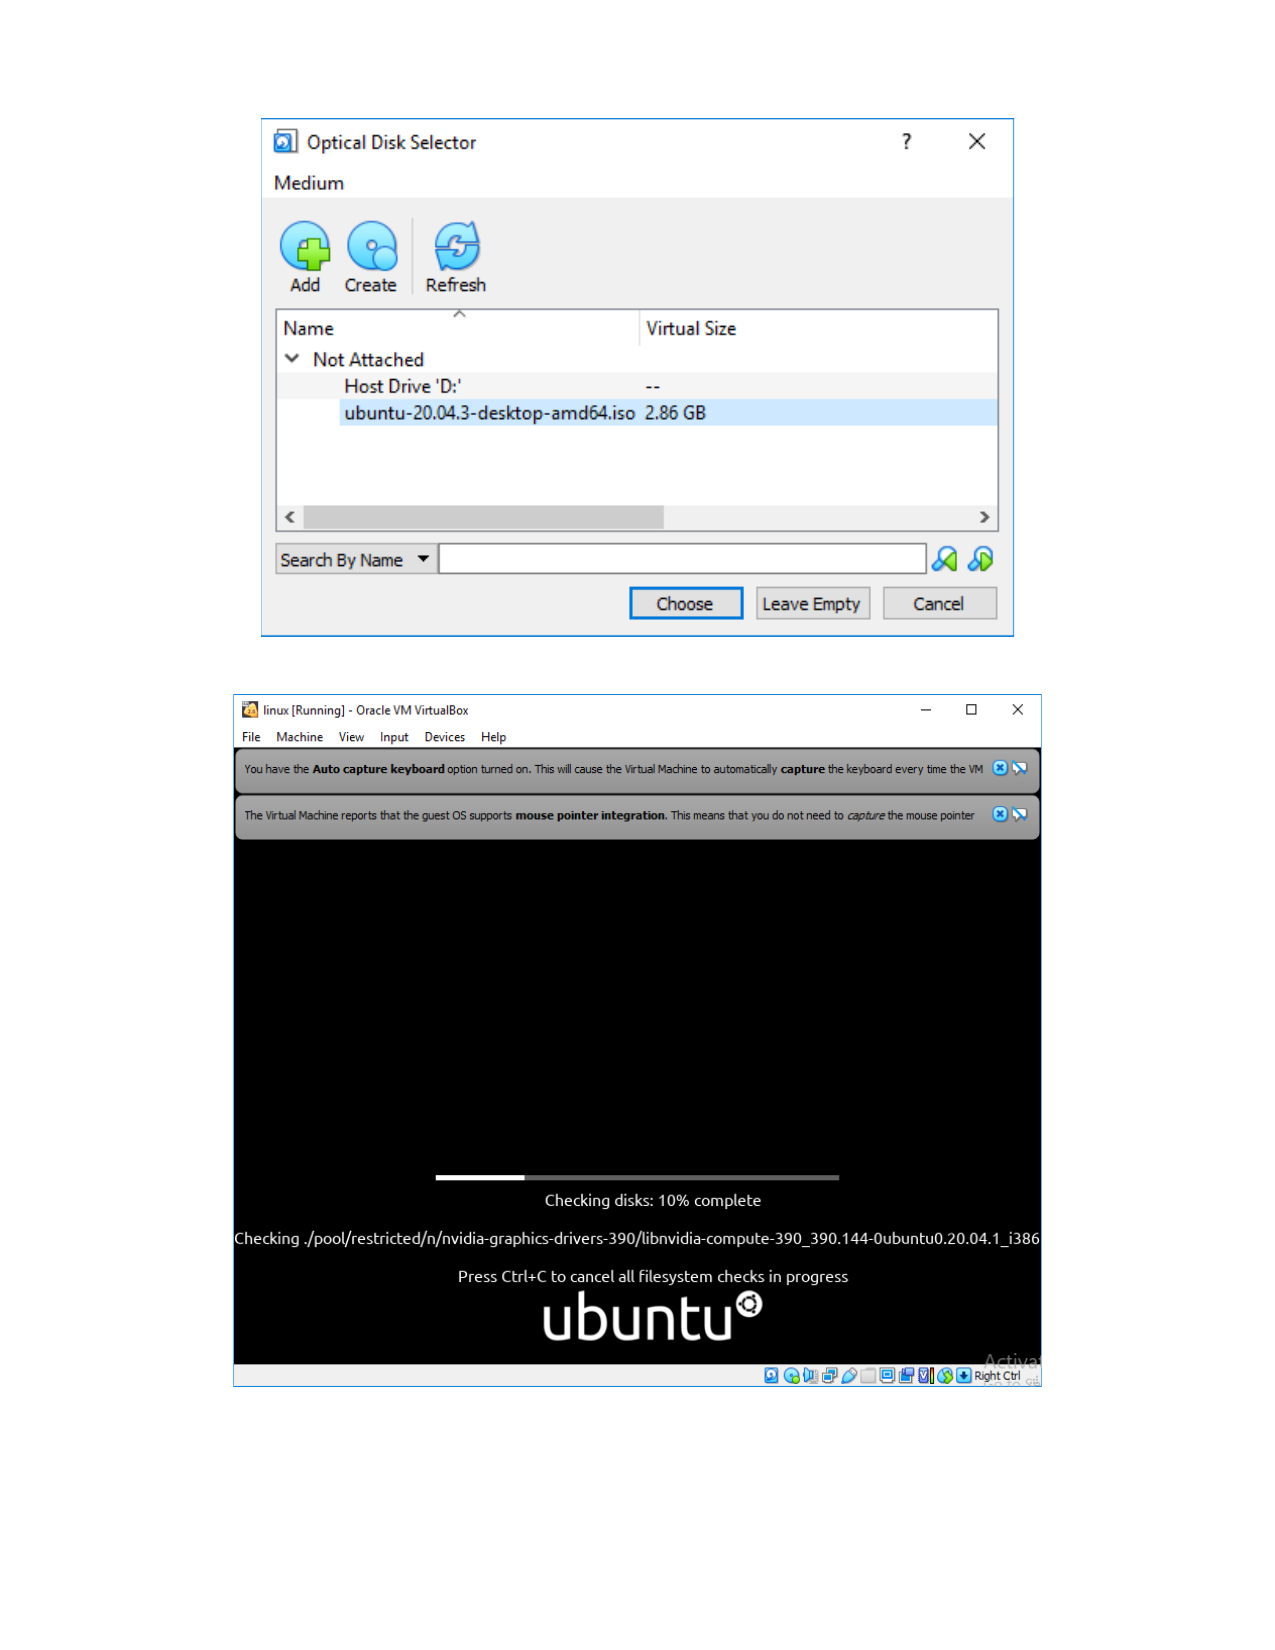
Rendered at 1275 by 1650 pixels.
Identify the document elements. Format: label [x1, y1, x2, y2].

picture [261, 118, 1015, 637]
picture [233, 694, 1042, 1387]
